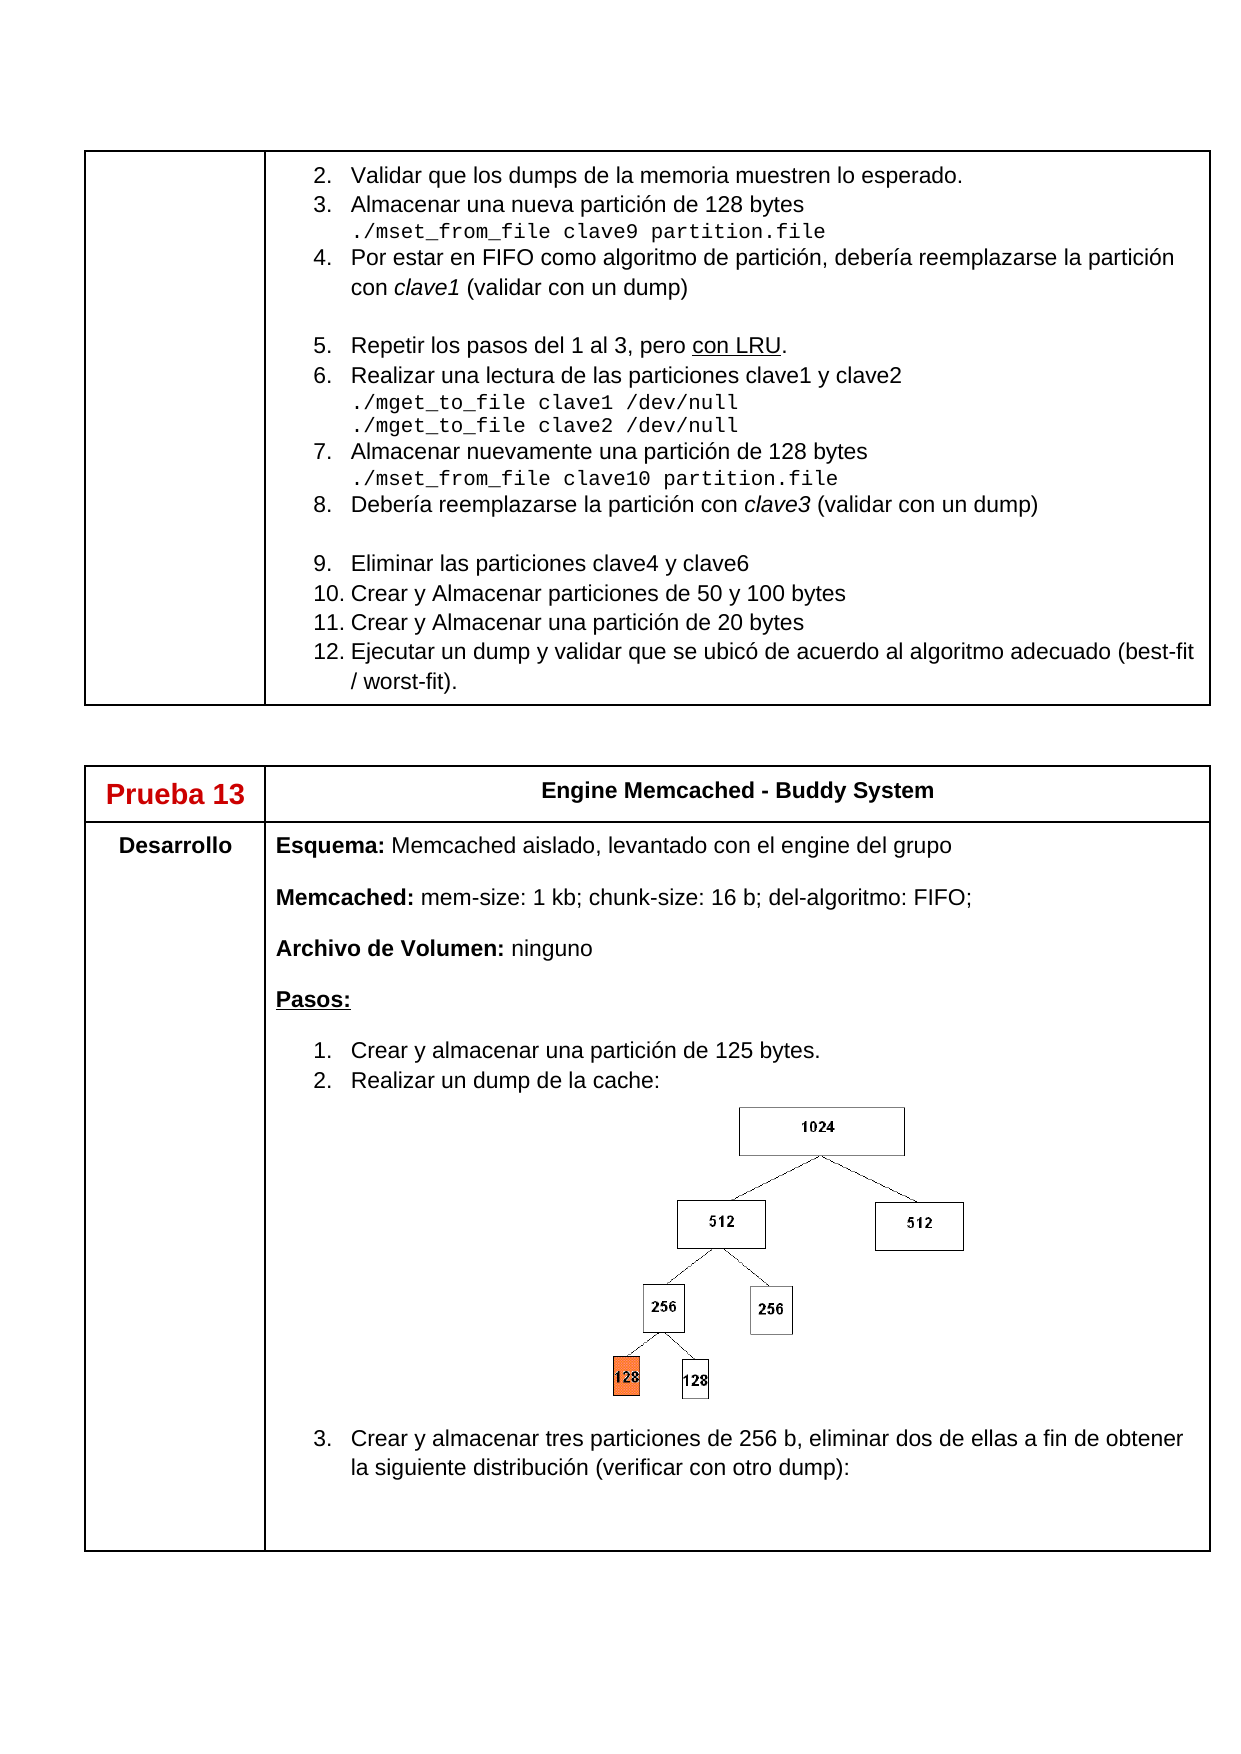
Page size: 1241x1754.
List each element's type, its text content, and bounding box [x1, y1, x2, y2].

table_header Prueba 13 [86, 767, 264, 821]
table_cell Esquema: Memcached aislado, levantado con el engine del grupo Memcached: mem-size: 1 kb; chunk-size: 16 b; Particiones Dinámicas, algoritmo de reemplazo: FIFO; algoritmo de ubicación: best-fit / worst-fit Archivo de Volumen: ninguno Pasos: Crear y almacenar 8 particiones de 128 bytes Validar que los dumps de la memoria muestren lo esperado. Almacenar una nueva partición de 128 bytes ./mset_from_file clave9 partition.file Por estar en FIFO como algoritmo de partición, debería reemplazarse la partición con clave1 (validar con un dump) Repetir los pasos del 1 al 3, pero con LRU. Realizar una lectura de las particiones clave1 y clave2 ./mget_to_file clave1 /dev/null ./mget_to_file clave2 /dev/null Almacenar nuevamente una partición de 128 bytes ./mset_from_file clave10 partition.file Debería reemplazarse la partición con clave3 (validar con un dump) Eliminar las particiones clave4 y clave6 Crear y Almacenar particiones de 50 y 100 bytes Crear y Almacenar una partición de 20 bytes Ejecutar un dump y validar que se ubicó de acuerdo al algoritmo adecuado (best-fit / worst-fit). [266, 152, 1209, 704]
table_cell Desarrollo [86, 823, 264, 1550]
table_cell Esquema: Memcached aislado, levantado con el engine del grupo Memcached: mem-size: 1 kb; chunk-size: 16 b; del-algoritmo: FIFO; Archivo de Volumen: ninguno Pasos: Crear y almacenar una partición de 125 bytes. Realizar un dump de la cache: Crear y almacenar tres particiones de 256 b, eliminar dos de ellas a fin de obtener la siguiente distribución (verificar con otro dump): Eliminar el dato almacenado en el punto 1. Realizar un dump de la cache: [266, 823, 1209, 1550]
table_cell [86, 152, 264, 704]
picture [600, 1097, 1009, 1422]
table_header Engine Memcached - Buddy System [266, 767, 1209, 821]
